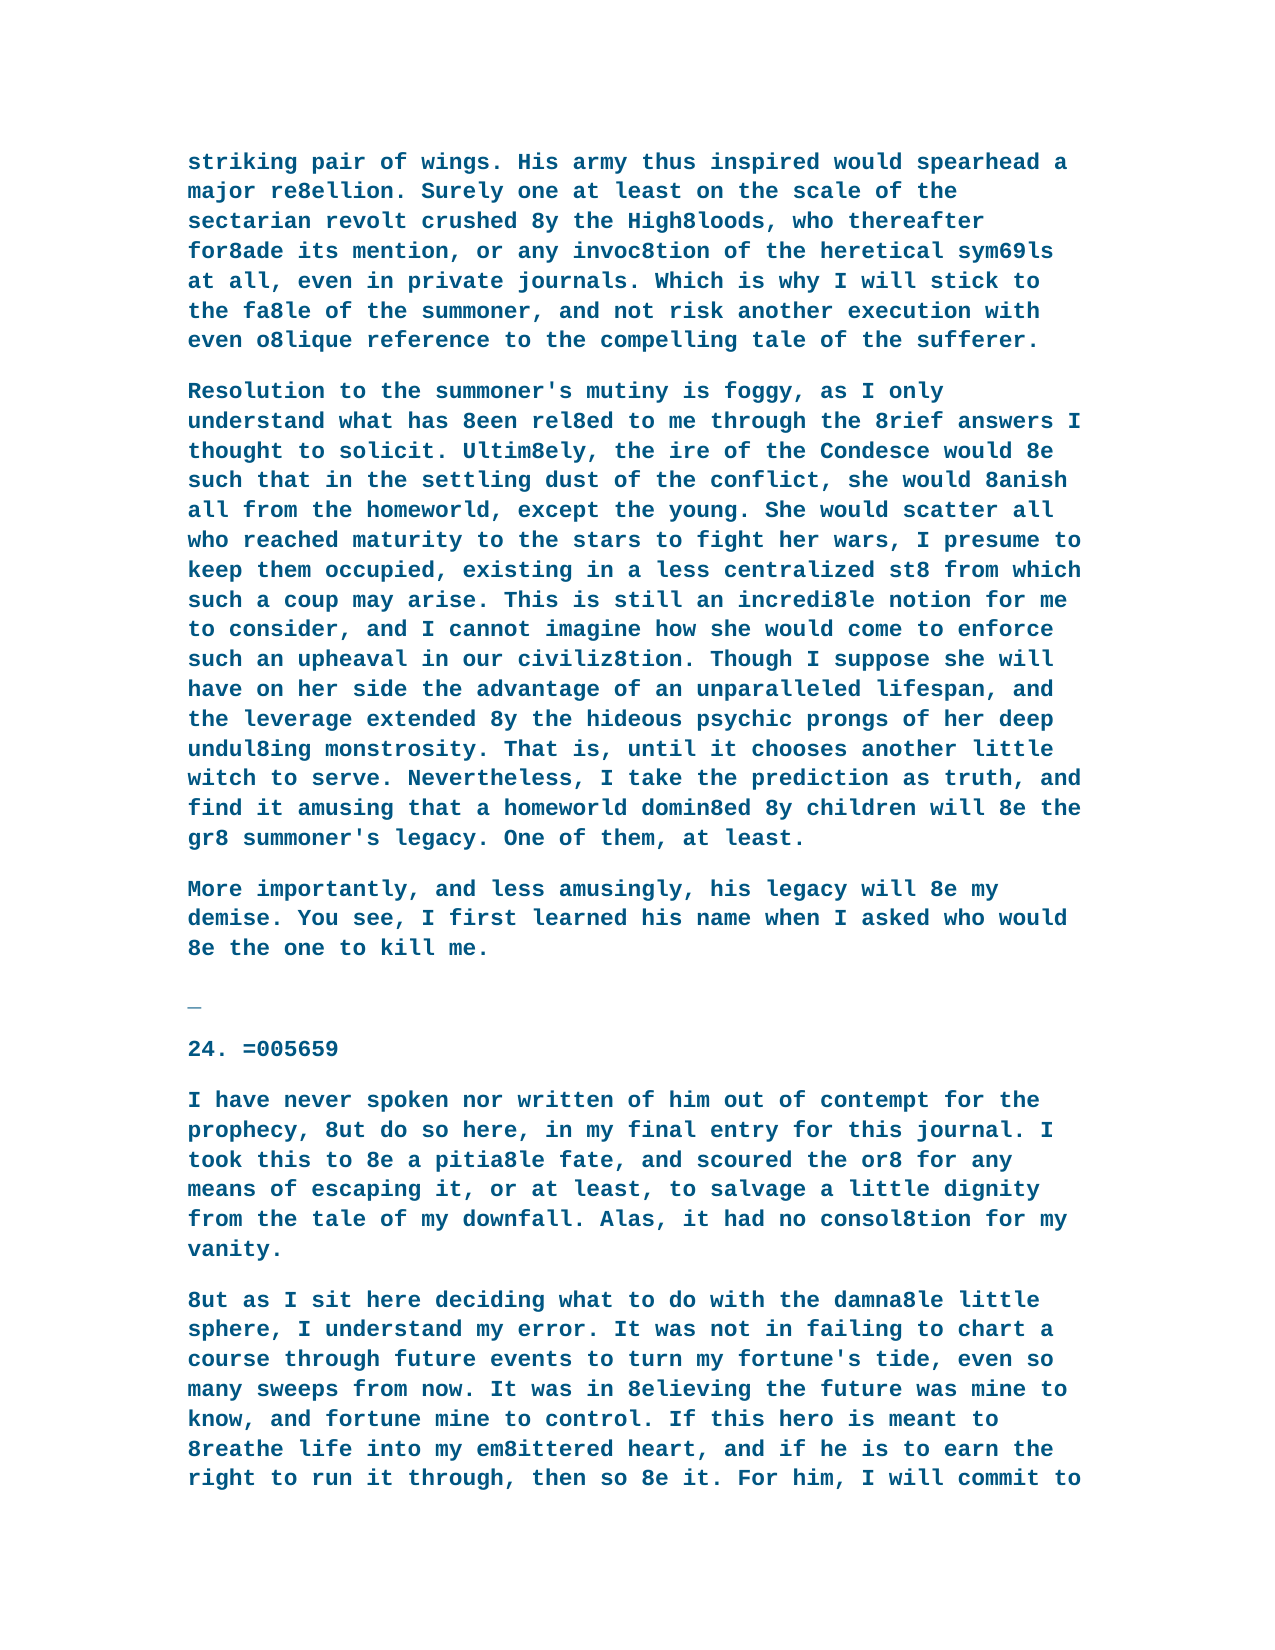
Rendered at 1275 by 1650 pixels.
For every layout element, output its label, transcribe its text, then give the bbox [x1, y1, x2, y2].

text Resolution to the summoner's mutiny is foggy, as I only understand what has 8een rel8ed to me through the 8rief answers I thought to solicit. Ultim8ely, the ire of the Condesce would 8e such that in the settling dust of the conflict, she would 8anish all from the homeworld, except the young. She would scatter all who reached maturity to the stars to fight her wars, I presume to keep them occupied, existing in a less centralized st8 from which such a coup may arise. This is still an incredi8le notion for me to consider, and I cannot imagine how she would come to enforce such an upheaval in our civiliz8tion. Though I suppose she will have on her side the advantage of an unparalleled lifespan, and the leverage extended 8y the hideous psychic prongs of her deep undul8ing monstrosity. That is, until it chooses another little witch to serve. Nevertheless, I take the prediction as truth, and find it amusing that a homeworld domin8ed 8y children will 8e the gr8 summoner's legacy. One of them, at least. [187, 379, 1087, 852]
text 24. =005659 [187, 1038, 1087, 1064]
text I have never spoken nor written of him out of contempt for the prophecy, 8ut do so here, in my final entry for this journal. I took this to 8e a pitia8le fate, and scoured the or8 for any means of escaping it, or at least, to salvage a little dignity from the tale of my downfall. Alas, it had no consol8tion for my vanity. [187, 1088, 1087, 1263]
text striking pair of wings. His army thus inspired would spearhead a major re8ellion. Surely one at least on the scale of the sectarian revolt crushed 8y the High8loods, who thereafter for8ade its mention, or any invoc8tion of the heretical sym69ls at all, even in private journals. Which is why I will stick to the fa8le of the summoner, and not risk another execution with even o8lique reference to the compelling tale of the sufferer. [187, 150, 1087, 355]
text More importantly, and less amusingly, his legacy will 8e my demise. You see, I first learned his name when I asked who would 8e the one to kill me. [187, 877, 1087, 962]
text 8ut as I sit here deciding what to do with the damna8le little sphere, I understand my error. It was not in failing to chart a course through future events to turn my fortune's tide, even so many sweeps from now. It was in 8elieving the future was mine to know, and fortune mine to control. If this hero is meant to 8reathe life into my em8ittered heart, and if he is to earn the right to run it through, then so 8e it. For him, I will commit to [187, 1288, 1087, 1493]
text _ [187, 987, 1087, 1013]
